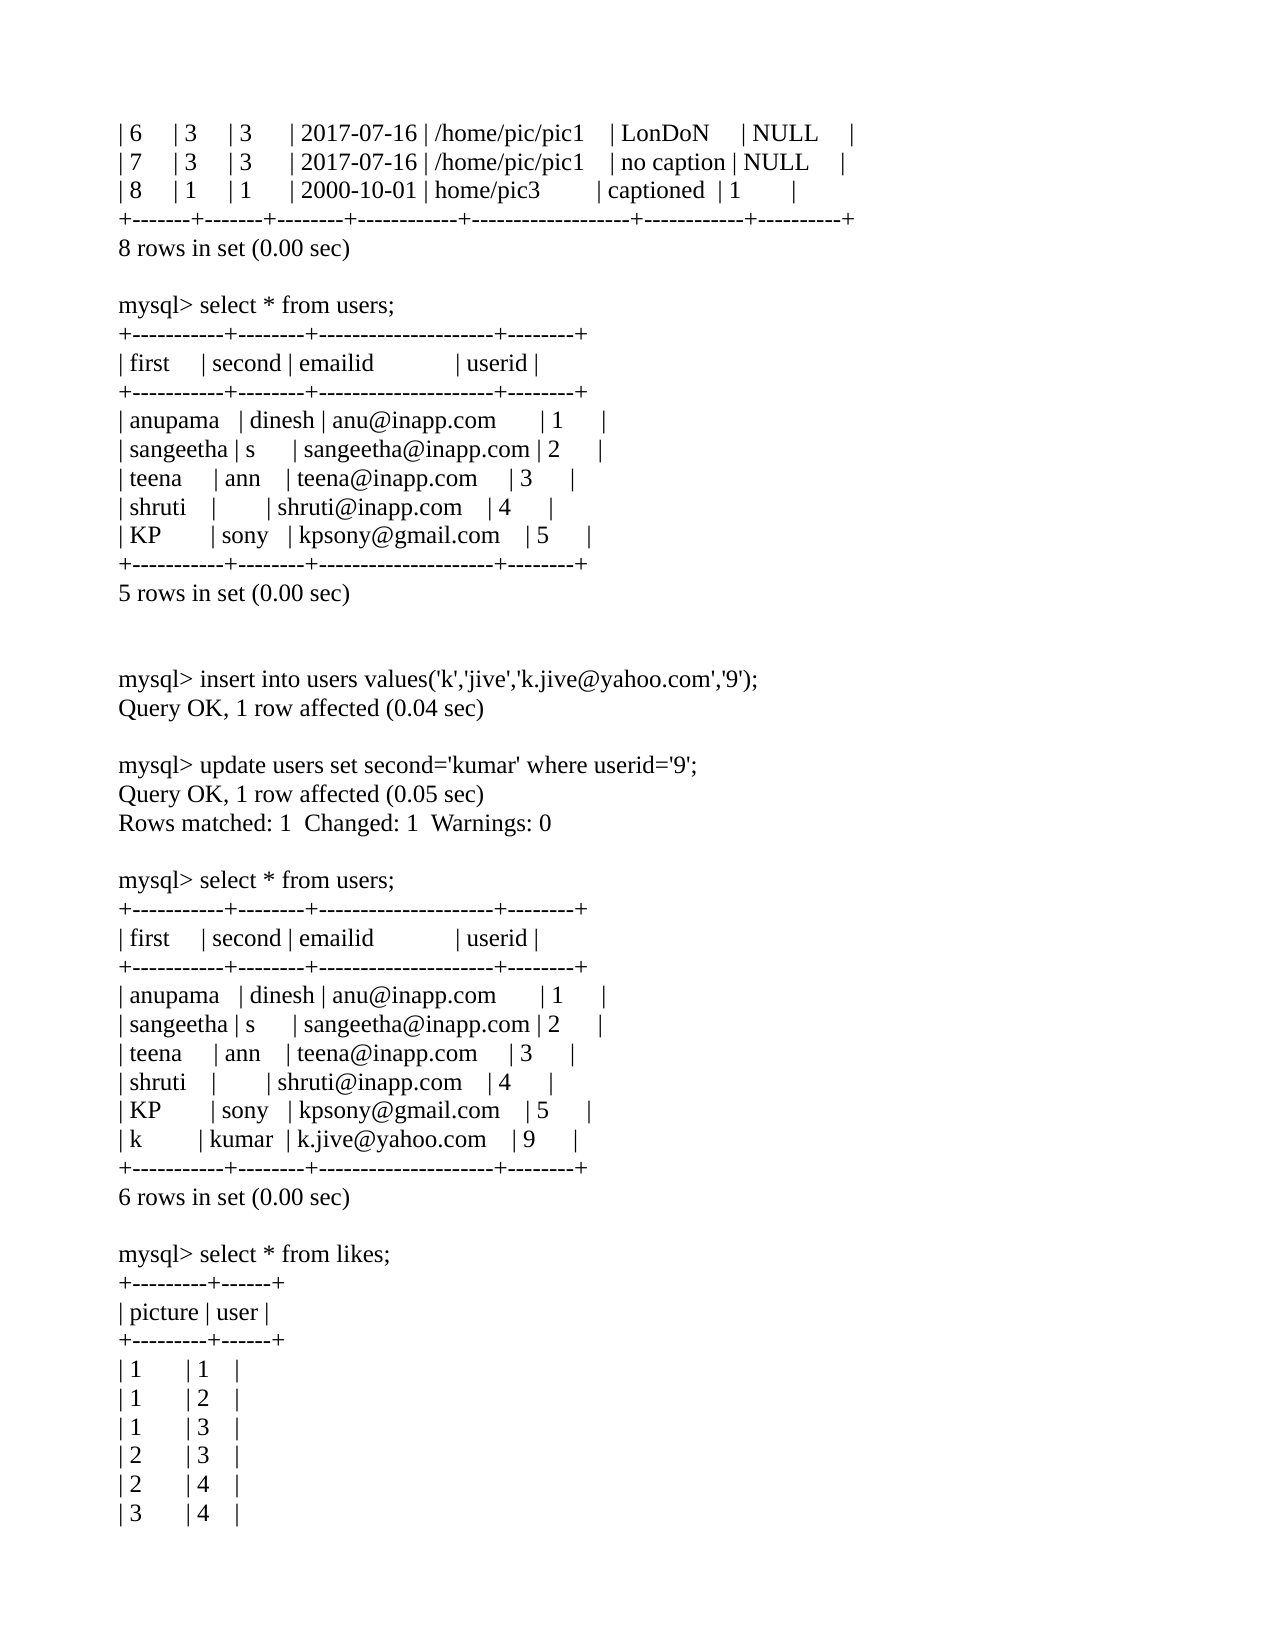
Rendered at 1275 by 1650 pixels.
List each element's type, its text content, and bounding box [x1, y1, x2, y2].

text | 2 | 3 | [118, 1441, 1157, 1469]
text | 6 | 3 | 3 | 2017-07-16 | /home/pic/pic1 | LonDoN | NULL | [118, 118, 1157, 147]
text 5 rows in set (0.00 sec) [118, 578, 1157, 607]
text | sangeetha | s | sangeetha@inapp.com | 2 | [118, 434, 1157, 463]
text +-----------+--------+---------------------+--------+ [118, 1153, 1157, 1182]
text | anupama | dinesh | anu@inapp.com | 1 | [118, 981, 1157, 1009]
text | shruti | | shruti@inapp.com | 4 | [118, 492, 1157, 521]
text | 1 | 1 | [118, 1354, 1157, 1383]
text | k | kumar | k.jive@yahoo.com | 9 | [118, 1124, 1157, 1153]
text | shruti | | shruti@inapp.com | 4 | [118, 1067, 1157, 1096]
text | first | second | emailid | userid | [118, 348, 1157, 377]
text Query OK, 1 row affected (0.04 sec) [118, 693, 1157, 722]
text | teena | ann | teena@inapp.com | 3 | [118, 463, 1157, 492]
text +-----------+--------+---------------------+--------+ [118, 952, 1157, 981]
text mysql> insert into users values('k','jive','k.jive@yahoo.com','9'); [118, 664, 1157, 693]
text | picture | user | [118, 1297, 1157, 1326]
text | 1 | 2 | [118, 1383, 1157, 1412]
text | 1 | 3 | [118, 1412, 1157, 1441]
text +-----------+--------+---------------------+--------+ [118, 377, 1157, 406]
text | 7 | 3 | 3 | 2017-07-16 | /home/pic/pic1 | no caption | NULL | [118, 147, 1157, 176]
text Rows matched: 1 Changed: 1 Warnings: 0 [118, 808, 1157, 837]
text mysql> select * from users; [118, 866, 1157, 894]
text +-------+-------+--------+------------+-------------------+------------+----------+ [118, 204, 1157, 233]
text mysql> select * from likes; [118, 1239, 1157, 1268]
text 8 rows in set (0.00 sec) [118, 233, 1157, 262]
text mysql> update users set second='kumar' where userid='9'; [118, 751, 1157, 779]
text +-----------+--------+---------------------+--------+ [118, 549, 1157, 578]
text +---------+------+ [118, 1326, 1157, 1354]
text | anupama | dinesh | anu@inapp.com | 1 | [118, 406, 1157, 434]
text 6 rows in set (0.00 sec) [118, 1182, 1157, 1211]
text | 8 | 1 | 1 | 2000-10-01 | home/pic3 | captioned | 1 | [118, 176, 1157, 204]
text +---------+------+ [118, 1268, 1157, 1297]
text | KP | sony | kpsony@gmail.com | 5 | [118, 521, 1157, 549]
text Query OK, 1 row affected (0.05 sec) [118, 779, 1157, 808]
text +-----------+--------+---------------------+--------+ [118, 319, 1157, 348]
text | teena | ann | teena@inapp.com | 3 | [118, 1038, 1157, 1067]
text | 3 | 4 | [118, 1498, 1157, 1527]
text mysql> select * from users; [118, 291, 1157, 319]
text +-----------+--------+---------------------+--------+ [118, 894, 1157, 923]
text | first | second | emailid | userid | [118, 923, 1157, 952]
text | sangeetha | s | sangeetha@inapp.com | 2 | [118, 1009, 1157, 1038]
text | 2 | 4 | [118, 1469, 1157, 1498]
text | KP | sony | kpsony@gmail.com | 5 | [118, 1096, 1157, 1124]
